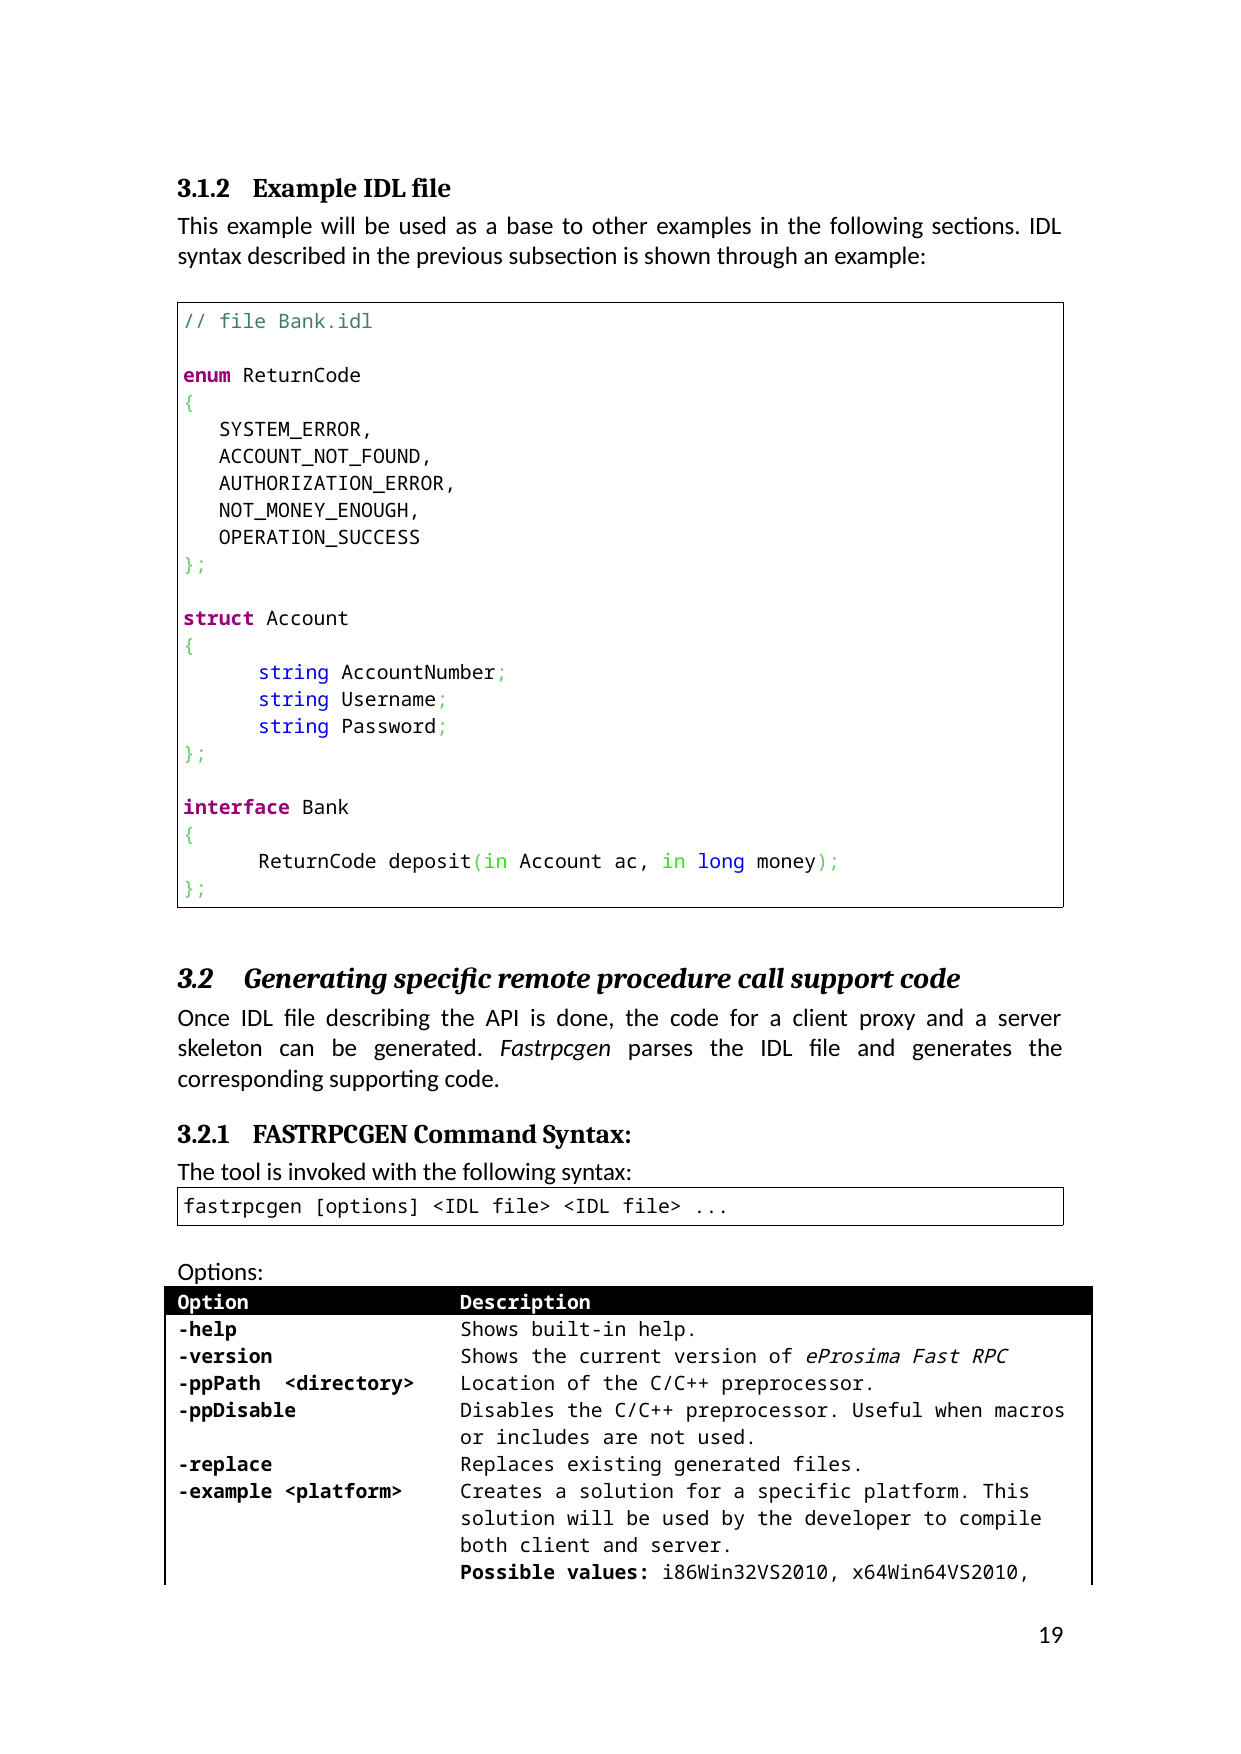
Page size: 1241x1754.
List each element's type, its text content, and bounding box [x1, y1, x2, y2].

table_cell -replace [166, 1450, 448, 1477]
table_cell Creates a solution for a specific platform. This solution will be used by the developer to compile both client and server. Possible values: i86Win32VS2010, x64Win64VS2010, [448, 1477, 1091, 1585]
text Options: [177, 1256, 1063, 1286]
table_cell -example <platform> [166, 1477, 448, 1585]
table_header fastrpcgen [options] <IDL file> <IDL file> ... [178, 1188, 1063, 1225]
subtitle FASTRPCGEN Command Syntax: [177, 1119, 1063, 1150]
table_cell Shows built-in help. [448, 1315, 1091, 1342]
table_cell -version [166, 1342, 448, 1369]
text This example will be used as a base to other examples in the following sections. IDL syntax described in the previous subsection is shown through an example: [177, 210, 1063, 271]
table_cell -ppPath <directory> [166, 1369, 448, 1396]
table_cell Shows the current version of eProsima Fast RPC [448, 1342, 1091, 1369]
table_cell Replaces existing generated files. [448, 1450, 1091, 1477]
table_header Option [166, 1288, 448, 1315]
text Once IDL file describing the API is done, the code for a client proxy and a server skeleton can be generated. Fastrpcgen parses the IDL file and generates the corresponding supporting code. [177, 1002, 1063, 1094]
subtitle Example IDL file [177, 173, 1063, 204]
table_header // file Bank.idl enum ReturnCode { SYSTEM_ERROR, ACCOUNT_NOT_FOUND, AUTHORIZATION_ERROR, NOT_MONEY_ENOUGH, OPERATION_SUCCESS }; struct Account { string AccountNumber; string Username; string Password; }; interface Bank { ReturnCode deposit(in Account ac, in long money); }; [178, 303, 1063, 907]
table_cell -ppDisable [166, 1396, 448, 1450]
table_header Description [448, 1288, 1091, 1315]
text The tool is invoked with the following syntax: [177, 1156, 1063, 1187]
table_cell -help [166, 1315, 448, 1342]
table_cell Location of the C/C++ preprocessor. [448, 1369, 1091, 1396]
table_cell Disables the C/C++ preprocessor. Useful when macros or includes are not used. [448, 1396, 1091, 1450]
subtitle Generating specific remote procedure call support code [177, 962, 1063, 996]
